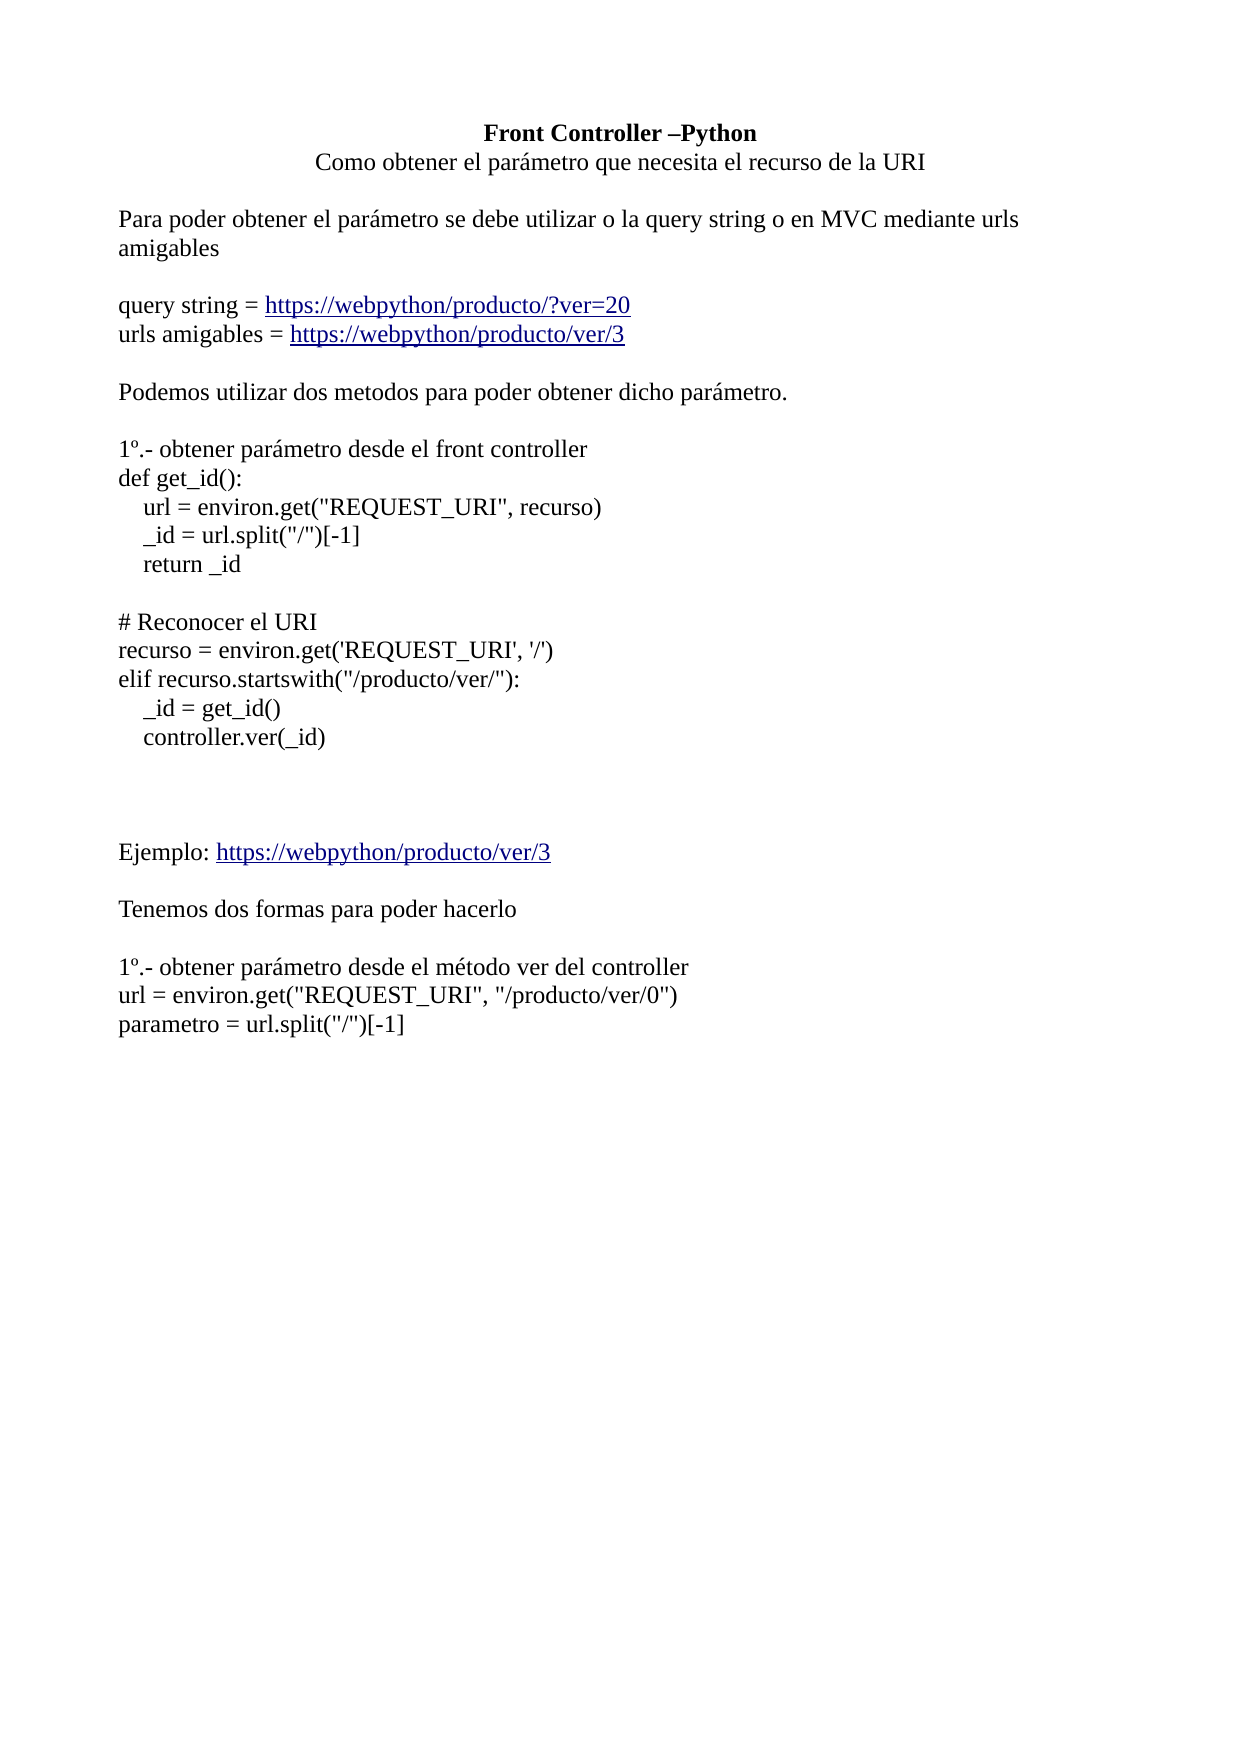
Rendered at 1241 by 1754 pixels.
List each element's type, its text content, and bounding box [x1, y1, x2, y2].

text controller.ver(_id) [118, 722, 1122, 751]
text _id = get_id() [118, 693, 1122, 722]
text 1º.- obtener parámetro desde el método ver del controller [118, 952, 1122, 981]
text Como obtener el parámetro que necesita el recurso de la URI [118, 147, 1122, 176]
text query string = https://webpython/producto/?ver=20 [118, 291, 1122, 319]
text url = environ.get("REQUEST_URI", recurso) [118, 492, 1122, 521]
text Tenemos dos formas para poder hacerlo [118, 894, 1122, 923]
text _id = url.split("/")[-1] [118, 521, 1122, 549]
text recurso = environ.get('REQUEST_URI', '/') [118, 636, 1122, 664]
text return _id [118, 549, 1122, 578]
text def get_id(): [118, 463, 1122, 492]
text Ejemplo: https://webpython/producto/ver/3 [118, 837, 1122, 866]
text Podemos utilizar dos metodos para poder obtener dicho parámetro. [118, 377, 1122, 406]
text url = environ.get("REQUEST_URI", "/producto/ver/0") [118, 981, 1122, 1009]
text elif recurso.startswith("/producto/ver/"): [118, 664, 1122, 693]
text Para poder obtener el parámetro se debe utilizar o la query string o en MVC mediante urls amigables [118, 204, 1122, 262]
text # Reconocer el URI [118, 607, 1122, 636]
text urls amigables = https://webpython/producto/ver/3 [118, 319, 1122, 348]
text 1º.- obtener parámetro desde el front controller [118, 434, 1122, 463]
text Front Controller –Python [118, 118, 1122, 147]
text parametro = url.split("/")[-1] [118, 1009, 1122, 1038]
